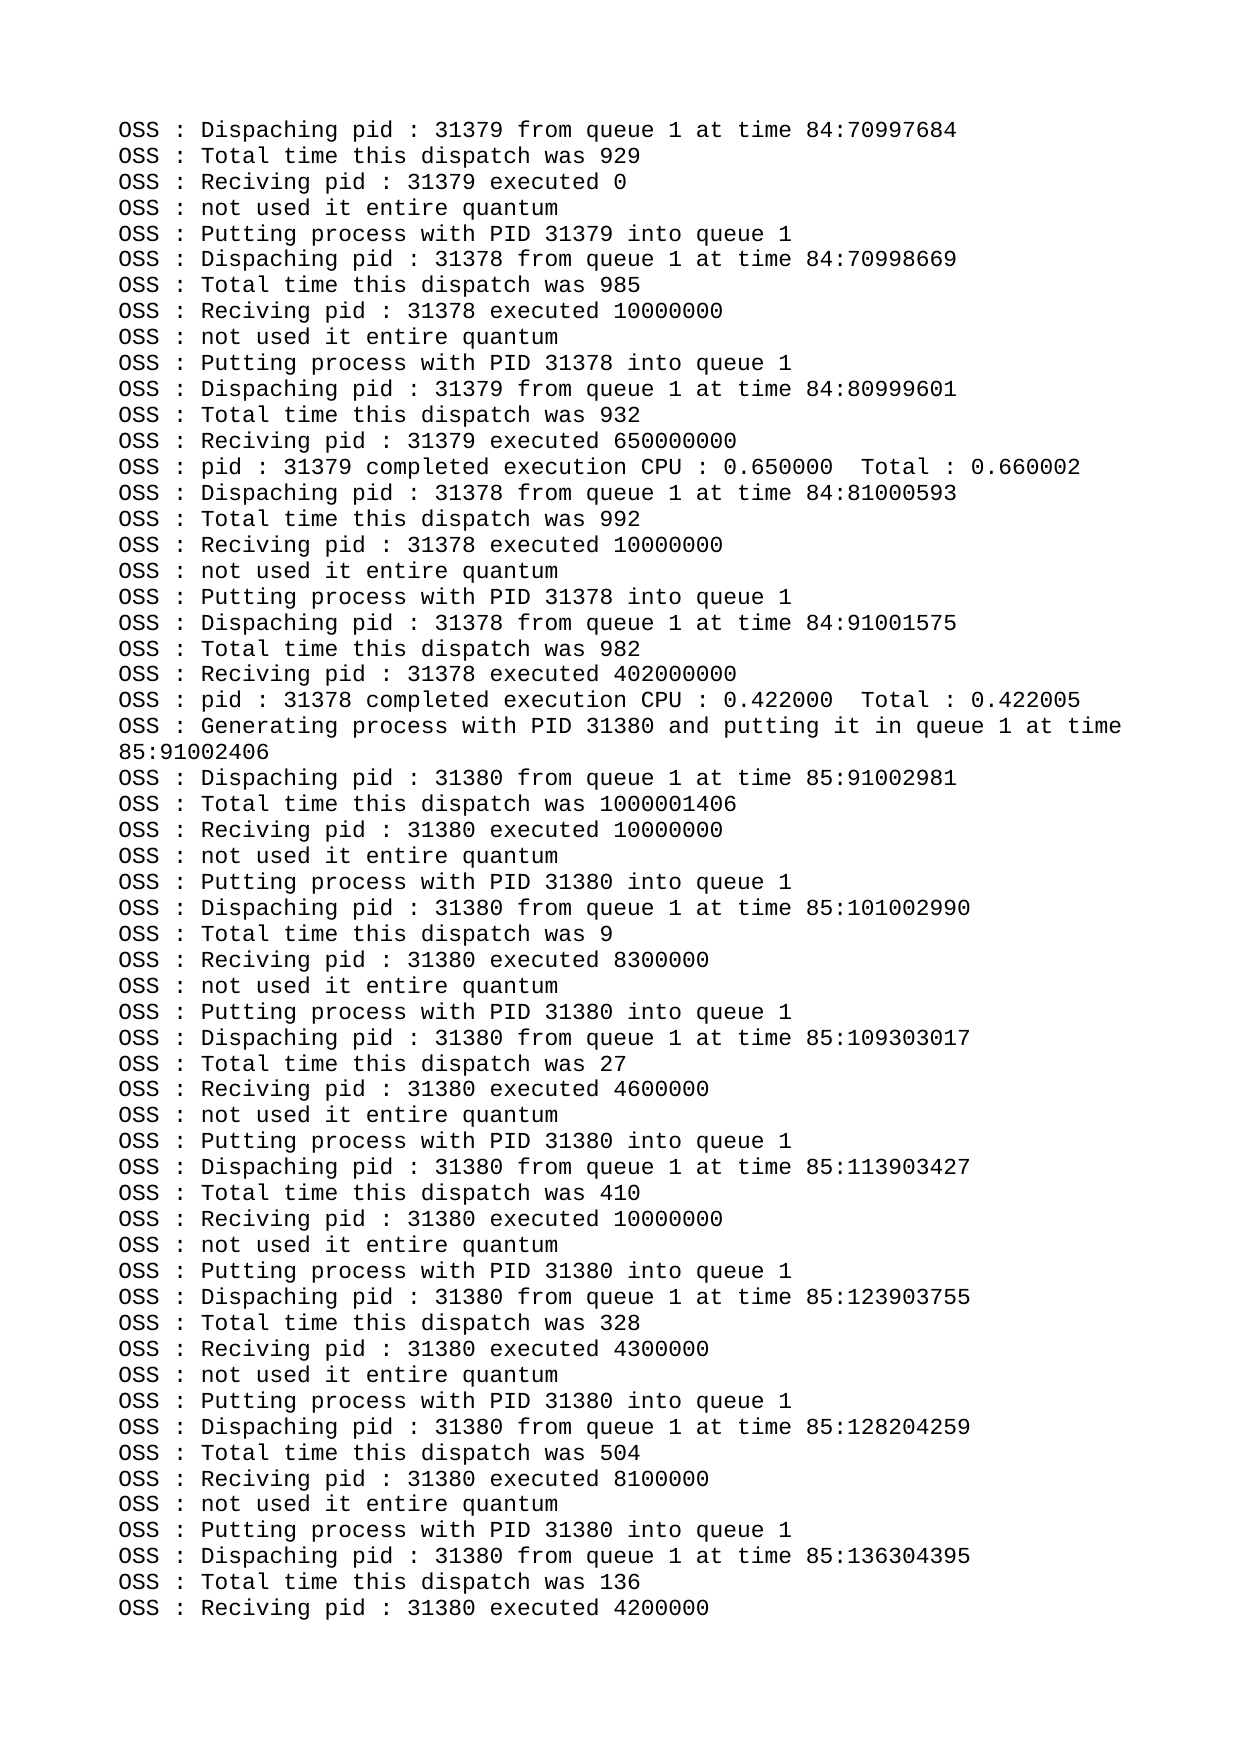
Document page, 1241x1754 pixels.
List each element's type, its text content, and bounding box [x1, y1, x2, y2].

text OSS : Reciving pid : 31378 executed 10000000 [118, 300, 1122, 326]
text OSS : Reciving pid : 31378 executed 402000000 [118, 663, 1122, 689]
text OSS : Reciving pid : 31380 executed 4300000 [118, 1337, 1122, 1363]
text OSS : not used it entire quantum [118, 1363, 1122, 1389]
text OSS : not used it entire quantum [118, 326, 1122, 352]
text OSS : Dispaching pid : 31380 from queue 1 at time 85:123903755 [118, 1285, 1122, 1311]
text OSS : not used it entire quantum [118, 974, 1122, 1000]
text OSS : Total time this dispatch was 1000001406 [118, 792, 1122, 818]
text OSS : Reciving pid : 31378 executed 10000000 [118, 533, 1122, 559]
text OSS : Dispaching pid : 31380 from queue 1 at time 85:109303017 [118, 1026, 1122, 1052]
text OSS : Putting process with PID 31380 into queue 1 [118, 1130, 1122, 1156]
text OSS : Putting process with PID 31380 into queue 1 [118, 870, 1122, 896]
text OSS : Dispaching pid : 31379 from queue 1 at time 84:80999601 [118, 377, 1122, 403]
text OSS : Reciving pid : 31379 executed 650000000 [118, 429, 1122, 455]
text OSS : Total time this dispatch was 410 [118, 1182, 1122, 1207]
text OSS : Total time this dispatch was 929 [118, 144, 1122, 170]
text OSS : Dispaching pid : 31380 from queue 1 at time 85:91002981 [118, 767, 1122, 792]
text OSS : Reciving pid : 31380 executed 8100000 [118, 1467, 1122, 1493]
text OSS : Total time this dispatch was 136 [118, 1571, 1122, 1597]
text OSS : Putting process with PID 31378 into queue 1 [118, 352, 1122, 377]
text OSS : Dispaching pid : 31380 from queue 1 at time 85:101002990 [118, 896, 1122, 922]
text OSS : Dispaching pid : 31378 from queue 1 at time 84:81000593 [118, 481, 1122, 507]
text OSS : Generating process with PID 31380 and putting it in queue 1 at time 85:91002406 [118, 715, 1122, 767]
text OSS : Total time this dispatch was 992 [118, 507, 1122, 533]
text OSS : Putting process with PID 31380 into queue 1 [118, 1259, 1122, 1285]
text OSS : pid : 31379 completed execution CPU : 0.650000 Total : 0.660002 [118, 455, 1122, 481]
text OSS : Total time this dispatch was 27 [118, 1052, 1122, 1078]
text OSS : Dispaching pid : 31378 from queue 1 at time 84:91001575 [118, 611, 1122, 637]
text OSS : Reciving pid : 31380 executed 10000000 [118, 1207, 1122, 1233]
text OSS : Total time this dispatch was 932 [118, 403, 1122, 429]
text OSS : not used it entire quantum [118, 1493, 1122, 1519]
text OSS : Dispaching pid : 31378 from queue 1 at time 84:70998669 [118, 248, 1122, 274]
text OSS : not used it entire quantum [118, 1233, 1122, 1259]
text OSS : not used it entire quantum [118, 1104, 1122, 1130]
text OSS : not used it entire quantum [118, 196, 1122, 222]
text OSS : Reciving pid : 31380 executed 4600000 [118, 1078, 1122, 1104]
text OSS : Putting process with PID 31378 into queue 1 [118, 585, 1122, 611]
text OSS : Reciving pid : 31380 executed 8300000 [118, 948, 1122, 974]
text OSS : Reciving pid : 31379 executed 0 [118, 170, 1122, 196]
text OSS : Putting process with PID 31379 into queue 1 [118, 222, 1122, 248]
text OSS : not used it entire quantum [118, 844, 1122, 870]
text OSS : Dispaching pid : 31380 from queue 1 at time 85:136304395 [118, 1545, 1122, 1571]
text OSS : Total time this dispatch was 9 [118, 922, 1122, 948]
text OSS : Total time this dispatch was 982 [118, 637, 1122, 663]
text OSS : Putting process with PID 31380 into queue 1 [118, 1000, 1122, 1026]
text OSS : pid : 31378 completed execution CPU : 0.422000 Total : 0.422005 [118, 689, 1122, 715]
text OSS : Total time this dispatch was 328 [118, 1311, 1122, 1337]
text OSS : Dispaching pid : 31380 from queue 1 at time 85:113903427 [118, 1156, 1122, 1182]
text OSS : Reciving pid : 31380 executed 4200000 [118, 1597, 1122, 1622]
text OSS : Total time this dispatch was 504 [118, 1441, 1122, 1467]
text OSS : Putting process with PID 31380 into queue 1 [118, 1389, 1122, 1415]
text OSS : Total time this dispatch was 985 [118, 274, 1122, 300]
text OSS : not used it entire quantum [118, 559, 1122, 585]
text OSS : Dispaching pid : 31380 from queue 1 at time 85:128204259 [118, 1415, 1122, 1441]
text OSS : Reciving pid : 31380 executed 10000000 [118, 818, 1122, 844]
text OSS : Putting process with PID 31380 into queue 1 [118, 1519, 1122, 1545]
text OSS : Dispaching pid : 31379 from queue 1 at time 84:70997684 [118, 118, 1122, 144]
